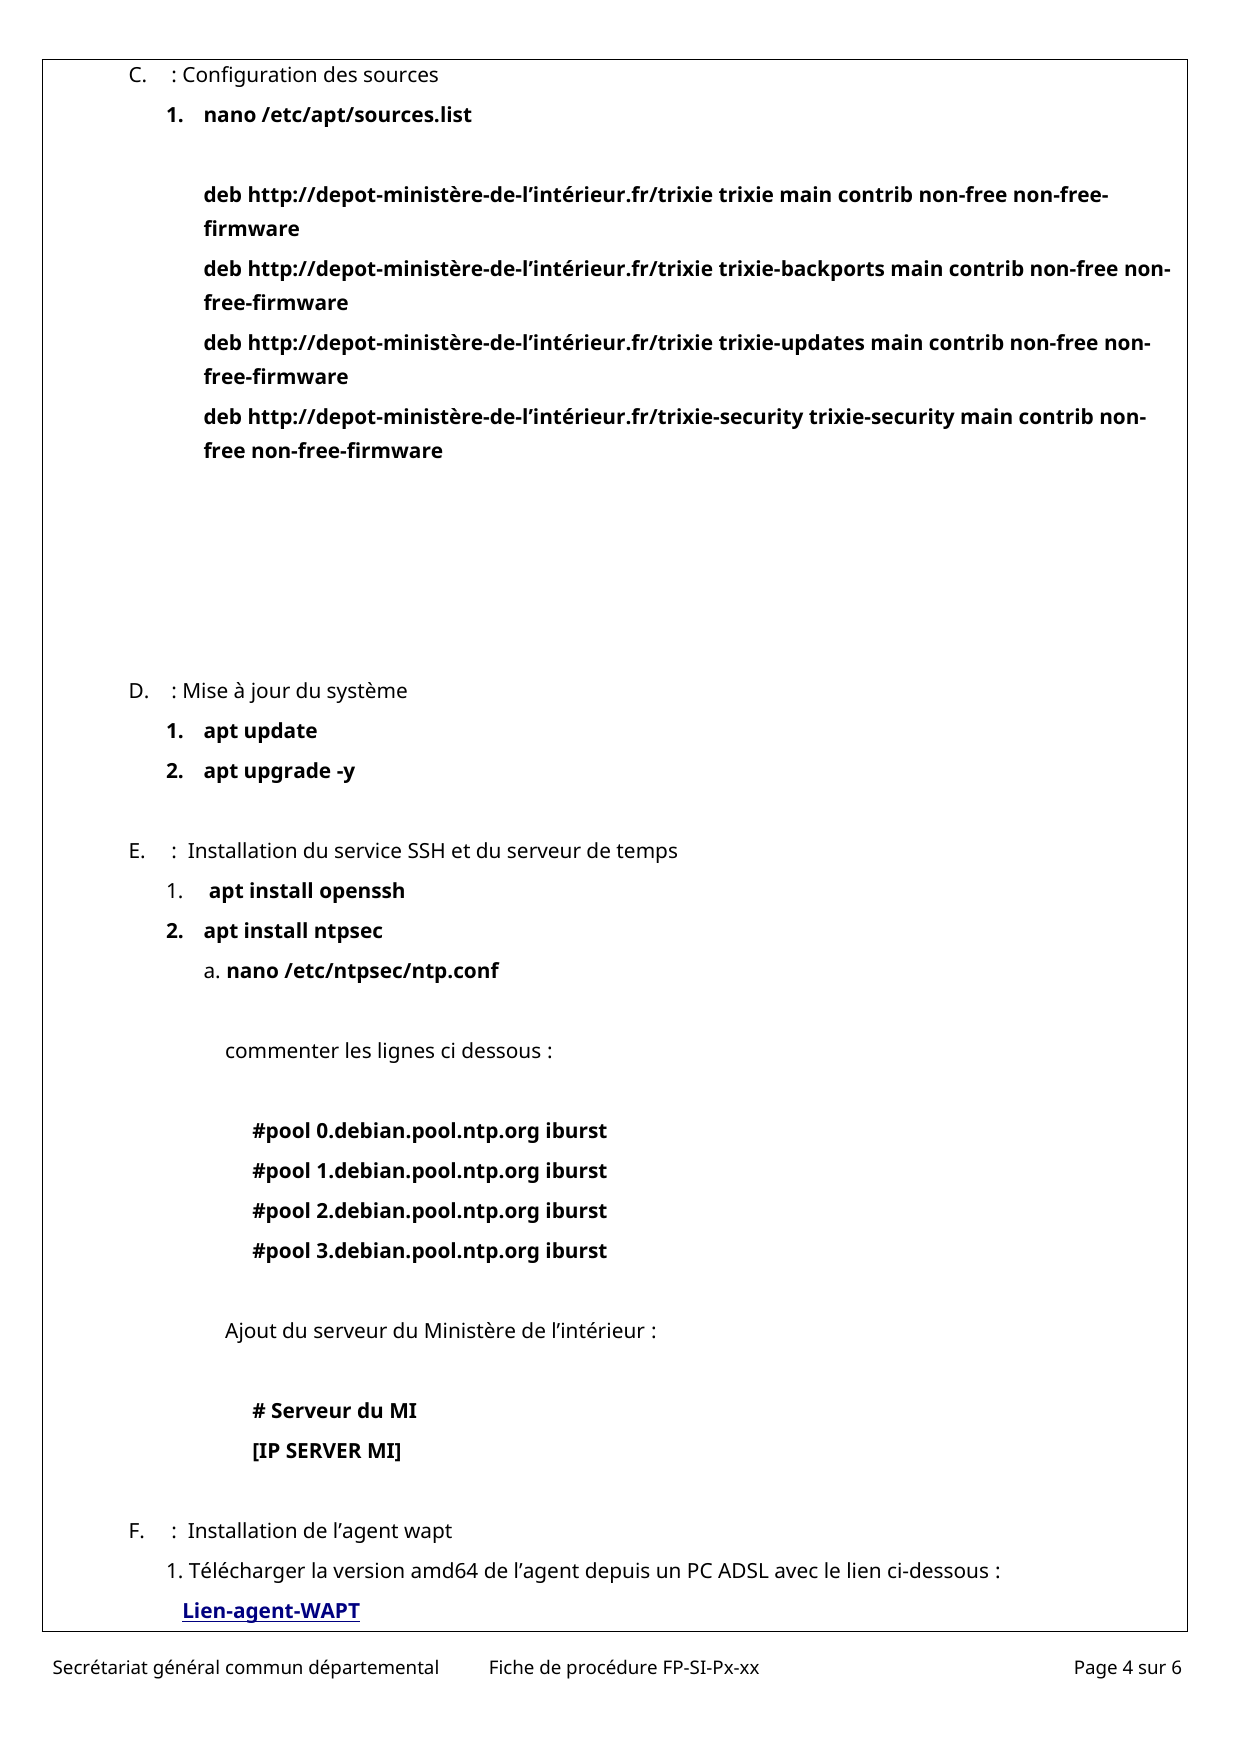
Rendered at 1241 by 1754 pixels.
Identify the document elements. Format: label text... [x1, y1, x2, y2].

table_cell Champ d’application : SINUM pôle infrastructures – pôle n°2 Mode d’emploi : Installer de l’OS Installation de Debian 13 sans réseau Choisir l’installation non graphique (install) Language : Français, Situation Géographique : France, Disposition de clavier Français Ne pas configurer le réseau Nom de la machine : depot-wapt, mot de passe root : password, nouvel utilisateur : wptadmin et mot de passe wpt-password Partition des disques a. Utiliser un disque entier b. Tout dans une seule partition c. Terminer le partitionnement et appliquer les changements d. Faut-il appliquer les changements sur les disques : oui Faut-il analyser d’autres supports d’installation : non Configuration du miroir : Faite la configuration même s’il n’arrivera pas à le joindre puis faite continuer l’installation sans miroir Mandataire HTTP : laisser vide Participation à l’étude de statistique : non Sélection des logiciels : utilitaires usuels du système Installation du programme de démarrage GRUB : oui Périphérique où sera installé GRUB : /dev/sda L’installation de Debian 13 est dès à présent terminée. : Configuration du Serveur Configuration de l’adresse IP nano /etc/network/interfaces allow-hotplug eth0 iface eth0 inet static address 10.xx.xxx.xxx netmask 255.255.255.0 gateway 10.xx.xxx.xxx systemctl restart networking : Configuration du DNS nano /etc/hosts 127.0.0.1 localhost 127.0.1.1 [HOSTNAME DEPOT] 10.[IP DEPOT] [HOSTNAME DEPOT].AT.INT [HOSTNAME] [IP DEPOT PRIMAIRE] [FQDN DEPOT PRIMAIRE] [NOM DNS DEPOT PRIMAIRE] nano /etc/hostname [HOSTNAME DEPOT]AT.INT nano /etc/resolv.conf search at.int nameserver [IP DNS] nameserver [IP DNS] nameserver [IP DNS] : Configuration des sources nano /etc/apt/sources.list deb http://depot-ministère-de-l’intérieur.fr/trixie trixie main contrib non-free non-free-firmware deb http://depot-ministère-de-l’intérieur.fr/trixie trixie-backports main contrib non-free non-free-firmware deb http://depot-ministère-de-l’intérieur.fr/trixie trixie-updates main contrib non-free non-free-firmware deb http://depot-ministère-de-l’intérieur.fr/trixie-security trixie-security main contrib non-free non-free-firmware : Mise à jour du système apt update apt upgrade -y : Installation du service SSH et du serveur de temps apt install openssh apt install ntpsec a. nano /etc/ntpsec/ntp.conf commenter les lignes ci dessous : #pool 0.debian.pool.ntp.org iburst #pool 1.debian.pool.ntp.org iburst #pool 2.debian.pool.ntp.org iburst #pool 3.debian.pool.ntp.org iburst Ajout du serveur du Ministère de l’intérieur : # Serveur du MI [IP SERVER MI] : Installation de l’agent wapt 1. Télécharger la version amd64 de l’agent depuis un PC ADSL avec le lien ci-dessous : Lien-agent-WAPT 2. Copier le fichier waptagent.deb dans le dossier /tmp sur le dépôt secondaire avec la commande : scp [chemin-de-l’agent] wptadmin@depotsecondaire:\tmp 3. Installation du paquet avec la commande : dpkg -i /tmp/tis/waptagent_2.6.1.17472-21f6d4b3-amd64_amd64.deb Si il y a des erreurs de dépendances, effectuer cette commande : apt –fix-broken install 4. Installation de l’agent WAPT sans configuration a. Avec cette commande : b. wapt-get register c. login : depot-register mdp : depot-registration Vérifications : : : Support d’enregistrement S:\SIDSIC-Technique\... [43, 60, 1187, 1631]
